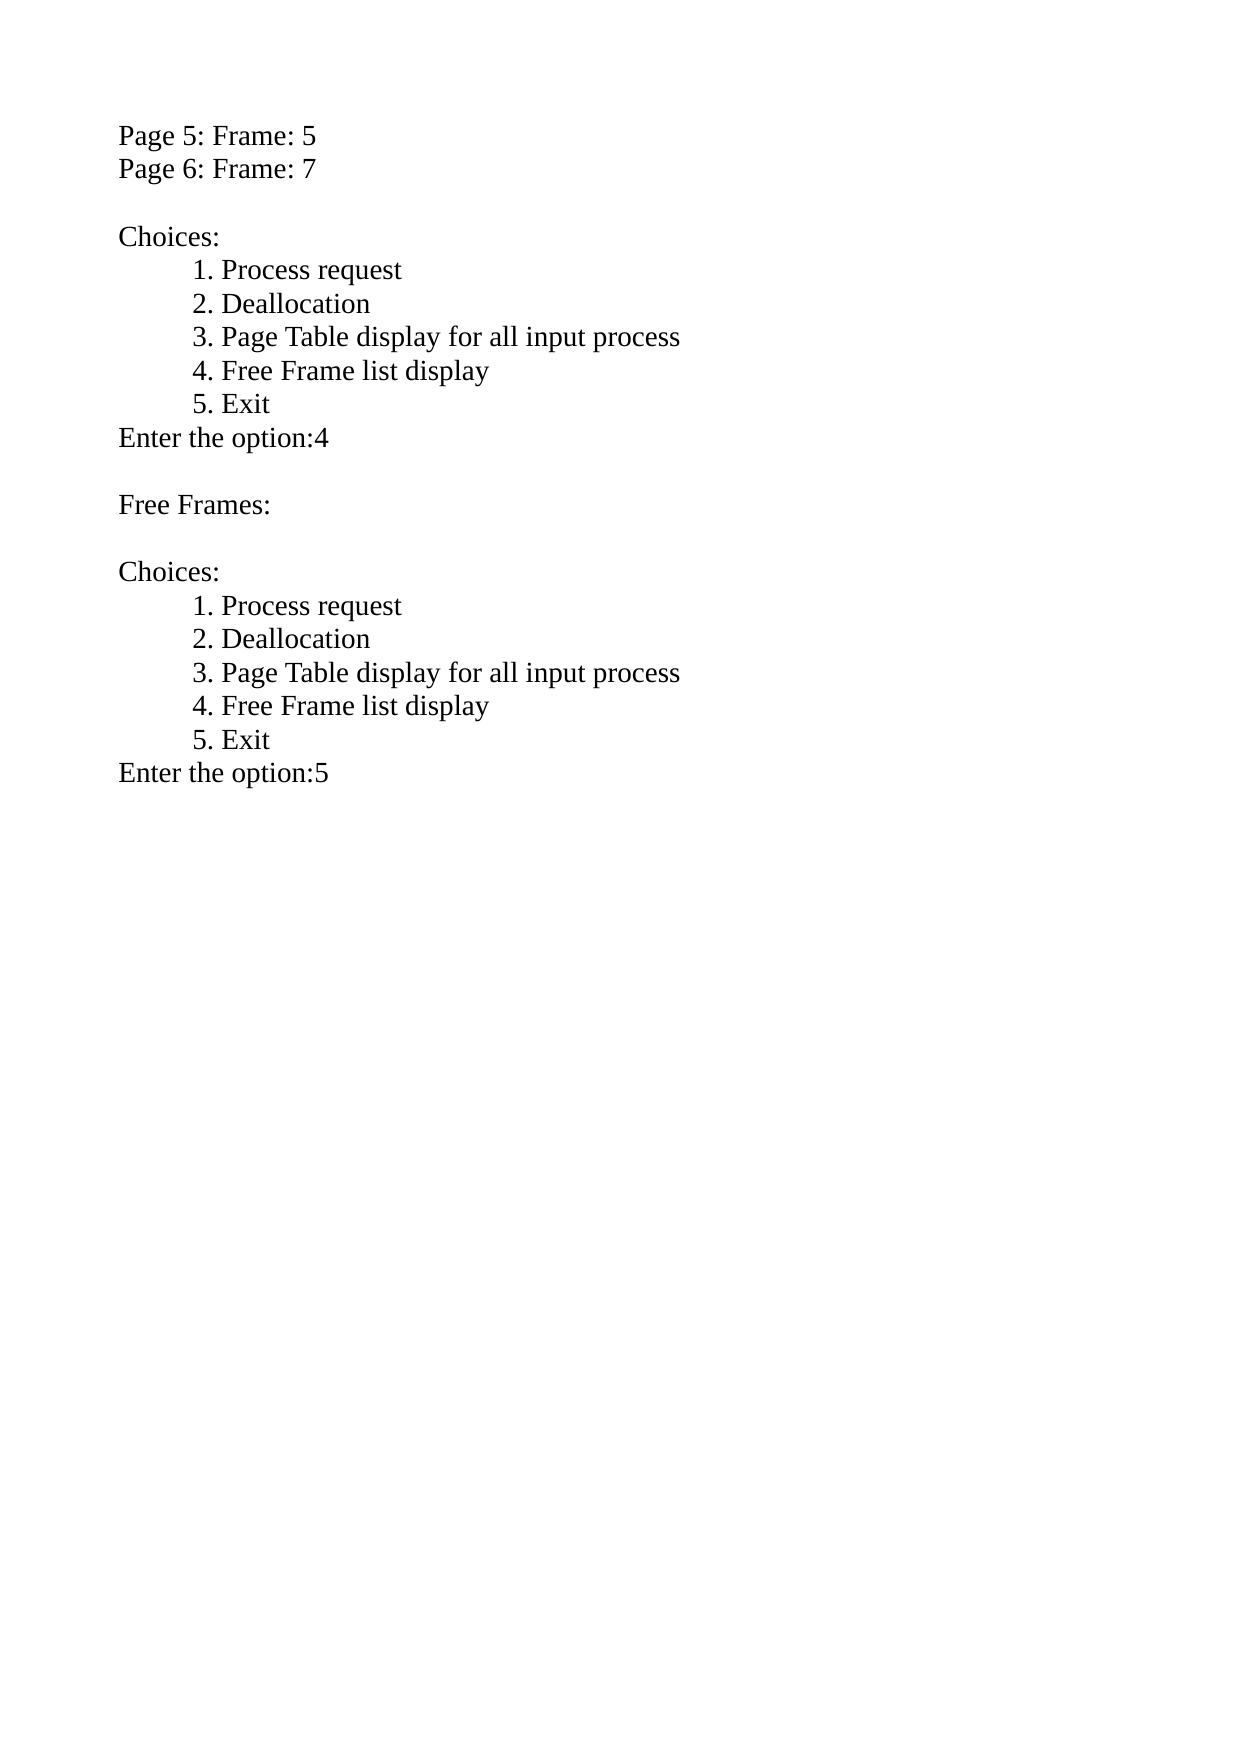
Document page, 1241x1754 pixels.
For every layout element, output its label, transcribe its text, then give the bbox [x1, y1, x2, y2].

text 1. Process request [118, 252, 1122, 286]
text Choices: [118, 219, 1122, 252]
text Enter the option:4 [118, 420, 1122, 453]
text 4. Free Frame list display [118, 688, 1122, 722]
text Choices: [118, 554, 1122, 588]
text 4. Free Frame list display [118, 353, 1122, 386]
text Free Frames: [118, 487, 1122, 521]
text 5. Exit [118, 386, 1122, 420]
text 2. Deallocation [118, 286, 1122, 319]
text 3. Page Table display for all input process [118, 655, 1122, 688]
text 3. Page Table display for all input process [118, 319, 1122, 353]
text 2. Deallocation [118, 621, 1122, 655]
text Page 5: Frame: 5 [118, 118, 1122, 152]
text 1. Process request [118, 588, 1122, 621]
text 5. Exit [118, 722, 1122, 755]
text Page 6: Frame: 7 [118, 152, 1122, 185]
text Enter the option:5 [118, 755, 1122, 789]
